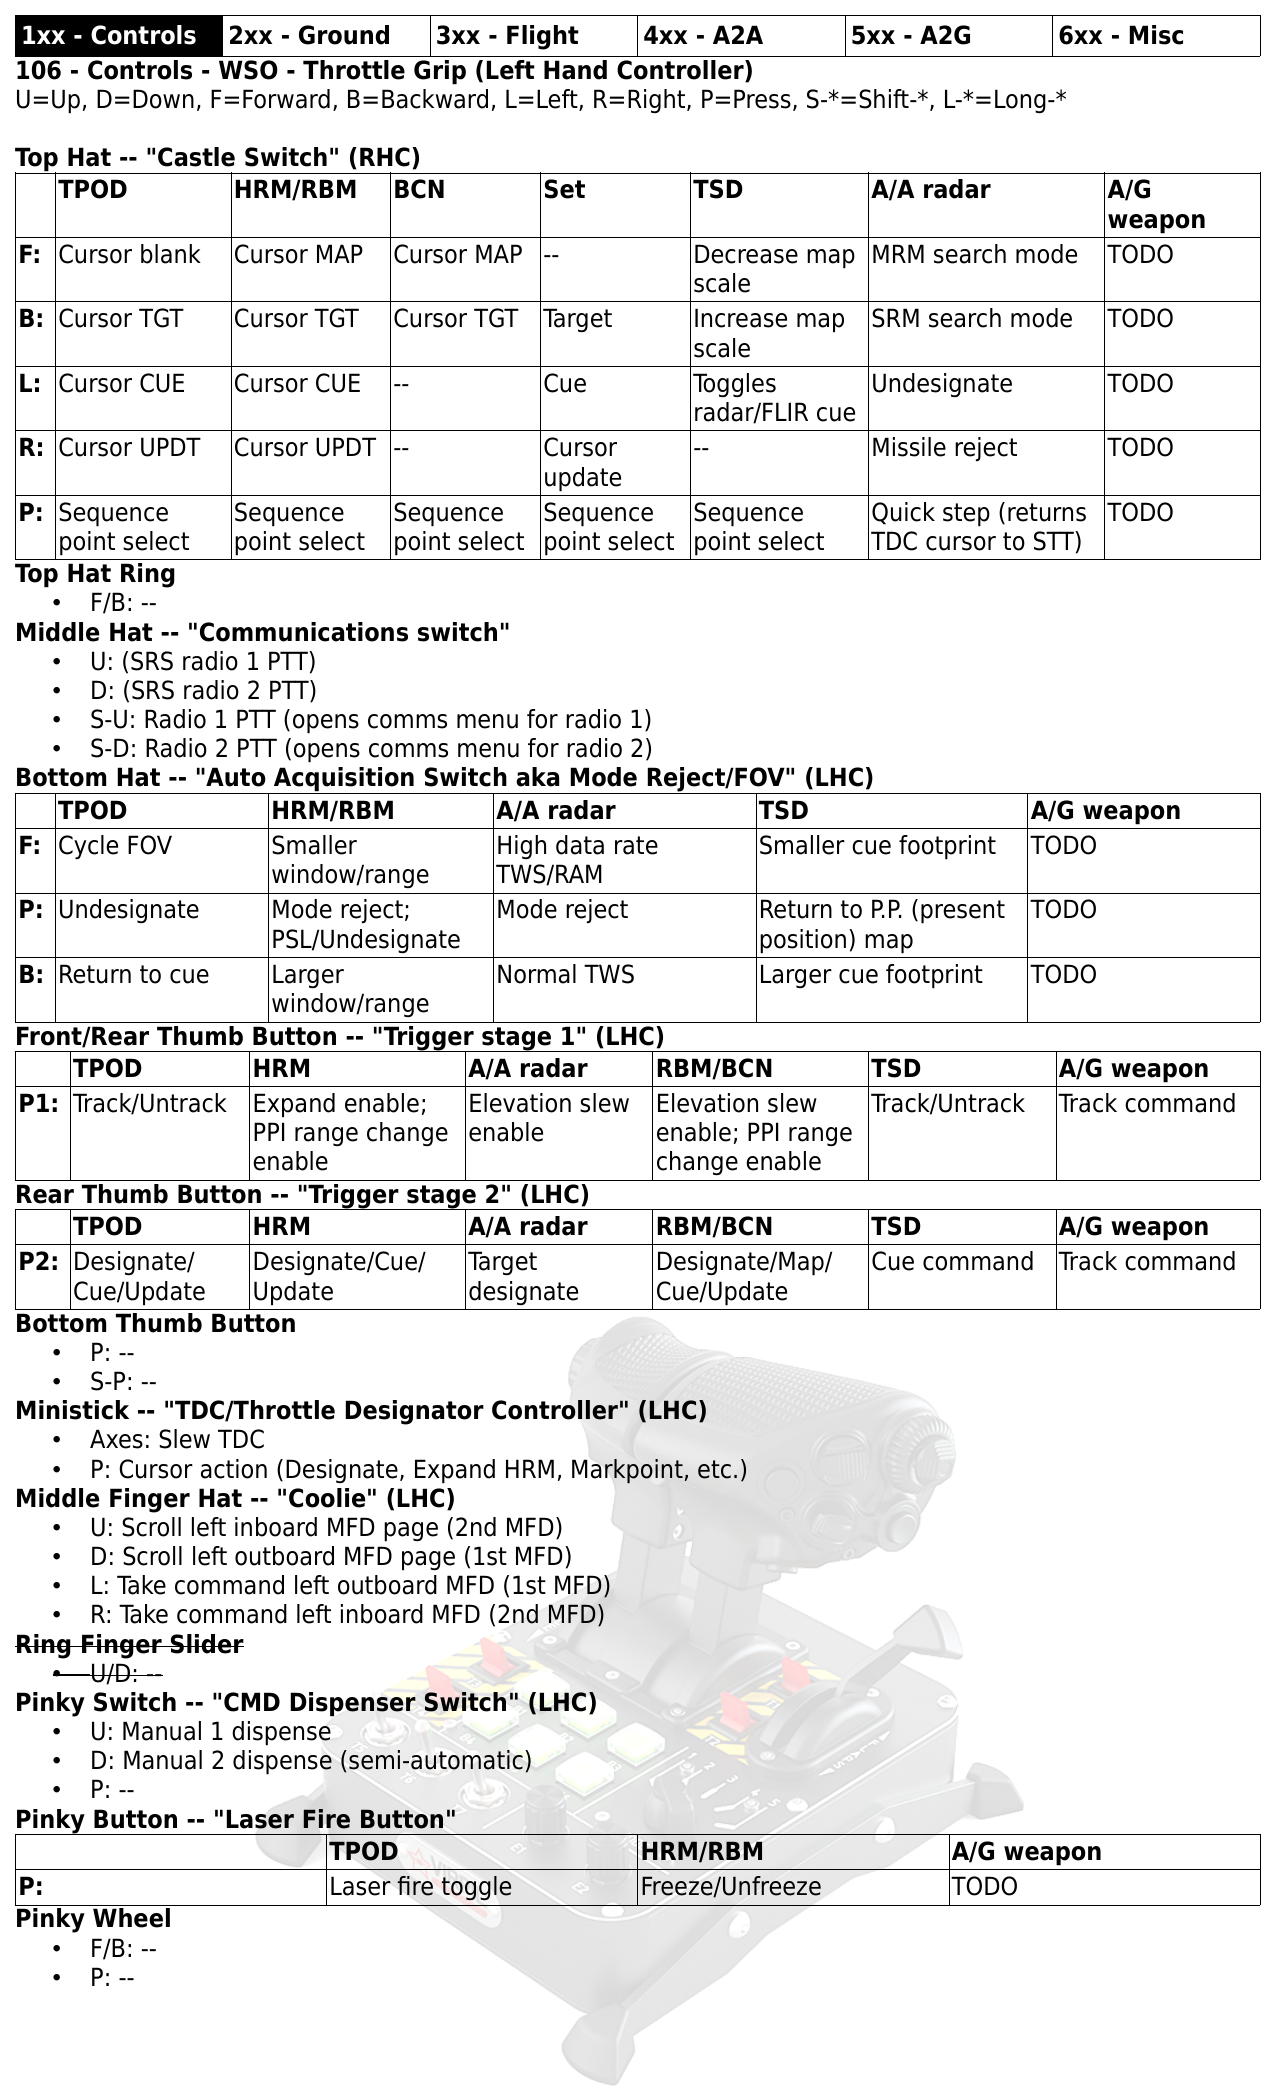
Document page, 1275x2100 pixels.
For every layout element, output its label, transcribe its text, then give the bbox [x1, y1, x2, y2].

text Pinky Button -- "Laser Fire Button" [1045, 1805, 1260, 1834]
list L: Take command left outboard MFD (1st MFD) [52, 1571, 230, 1601]
table_cell TODO [1105, 496, 1260, 559]
table_cell Return to P.P. (present position) map [757, 894, 1027, 957]
text Ministick -- "TDC/Throttle Designator Controller" (LHC) [1045, 1396, 1260, 1426]
table_header TPOD [56, 794, 268, 828]
table_cell P1: [16, 1087, 70, 1180]
table_cell F: [16, 829, 55, 893]
table_header TPOD [71, 1210, 249, 1244]
table_header A/A radar [466, 1210, 652, 1244]
table_header TSD [691, 174, 868, 237]
table_cell SRM search mode [869, 302, 1104, 366]
table_cell Mode reject; PSL/Undesignate [269, 894, 493, 957]
list [1045, 1934, 1260, 1963]
table_cell -- [391, 367, 540, 430]
table_header [16, 174, 55, 237]
text 106 - Controls - WSO - Throttle Grip (Left Hand Controller) [15, 57, 1260, 85]
table_cell Cursor UPDT [232, 431, 390, 495]
table_header Set [541, 174, 690, 237]
table_header A/G weapon [1057, 1210, 1260, 1244]
list P: -- [52, 1338, 230, 1367]
table_cell Cycle FOV [56, 829, 268, 893]
table_cell -- [391, 431, 540, 495]
table_cell Toggles radar/FLIR cue [691, 367, 868, 430]
list [1045, 1776, 1260, 1805]
table_header TSD [869, 1210, 1056, 1244]
text U=Up, D=Down, F=Forward, B=Backward, L=Left, R=Right, P=Press, S-*=Shift-*, L-*=Long-* [15, 85, 1260, 114]
list D: (SRS radio 2 PTT) [52, 676, 1260, 705]
table_cell Sequence point select [232, 496, 390, 559]
table_cell Sequence point select [391, 496, 540, 559]
table_header A/A radar [869, 174, 1104, 237]
table_cell P: [16, 1870, 230, 1904]
table_cell Sequence point select [56, 496, 231, 559]
table_cell Increase map scale [691, 302, 868, 366]
table_header A/G weapon [1028, 794, 1260, 828]
list U: Scroll left inboard MFD page (2nd MFD) [52, 1513, 230, 1542]
text Pinky Wheel [15, 1906, 230, 1934]
table_cell TODO [1105, 238, 1260, 301]
table_header 3xx - Flight [431, 16, 637, 56]
table_header HRM/RBM [232, 174, 390, 237]
table_cell Cursor UPDT [56, 431, 231, 495]
table_header A/G weapon [1105, 174, 1260, 237]
table_cell Cursor MAP [232, 238, 390, 301]
table_header HRM/RBM [269, 794, 493, 828]
table_cell Cursor blank [56, 238, 231, 301]
list U/D: -- [52, 1659, 230, 1688]
table_cell Target [541, 302, 690, 366]
table_header 2xx - Ground [223, 16, 430, 56]
list [1045, 1338, 1260, 1367]
table_cell Cursor CUE [232, 367, 390, 430]
text [1045, 1906, 1260, 1934]
table_cell Smaller window/range [269, 829, 493, 893]
table_header [16, 1210, 70, 1244]
list P: -- [52, 1776, 230, 1805]
list P: Cursor action (Designate, Expand HRM, Markpoint, etc.) [1045, 1455, 1260, 1484]
text Ministick -- "TDC/Throttle Designator Controller" (LHC) [15, 1396, 230, 1426]
list S-P: -- [52, 1367, 230, 1396]
text Pinky Button -- "Laser Fire Button" [15, 1805, 230, 1834]
table_cell Designate/Map/Cue/Update [653, 1245, 868, 1307]
list L: Take command left outboard MFD (1st MFD) [1045, 1571, 1260, 1601]
table_cell -- [541, 238, 690, 301]
table_cell TODO [1105, 431, 1260, 495]
table_cell TODO [1028, 958, 1260, 1022]
text Ring Finger Slider [1045, 1630, 1260, 1659]
table_cell L: [16, 367, 55, 430]
text Middle Finger Hat -- "Coolie" (LHC) [1045, 1484, 1260, 1513]
table_cell Mode reject [494, 894, 756, 957]
list Axes: Slew TDC [52, 1426, 230, 1455]
text Middle Hat -- "Communications switch" [15, 618, 1260, 647]
text Rear Thumb Button -- "Trigger stage 2" (LHC) [15, 1181, 1260, 1209]
list U: Scroll left inboard MFD page (2nd MFD) [1045, 1513, 1260, 1542]
table_cell TODO [1028, 829, 1260, 893]
list S-U: Radio 1 PTT (opens comms menu for radio 1) [52, 705, 1260, 734]
list F/B: -- [52, 589, 1260, 618]
table_header TPOD [56, 174, 231, 237]
list [1045, 1963, 1260, 1992]
text Ring Finger Slider [15, 1630, 230, 1646]
table_cell P: [16, 894, 55, 957]
list P: Cursor action (Designate, Expand HRM, Markpoint, etc.) [52, 1455, 230, 1484]
list D: Scroll left outboard MFD page (1st MFD) [52, 1542, 230, 1571]
table_cell Designate/Cue/Update [71, 1245, 249, 1309]
table_cell Sequence point select [541, 496, 690, 559]
table_cell MRM search mode [869, 238, 1104, 301]
table_cell Cursor TGT [56, 302, 231, 366]
table_header A/G weapon [1057, 1052, 1260, 1086]
list Axes: Slew TDC [1045, 1426, 1260, 1455]
table_cell B: [16, 302, 55, 366]
list D: Manual 2 dispense (semi-automatic) [1045, 1746, 1260, 1776]
text Ring Finger Slider [15, 1647, 230, 1659]
text Pinky Switch -- "CMD Dispenser Switch" (LHC) [1045, 1688, 1260, 1717]
text Bottom Hat -- "Auto Acquisition Switch aka Mode Reject/FOV" (LHC) [15, 764, 1260, 793]
table_header [16, 794, 55, 828]
table_cell Undesignate [56, 894, 268, 957]
table_cell Elevation slew enable; PPI range change enable [653, 1087, 868, 1180]
table_cell Smaller cue footprint [757, 829, 1027, 893]
table_cell Track/Untrack [71, 1087, 249, 1180]
table_cell TODO [1105, 367, 1260, 430]
table_cell Sequence point select [691, 496, 868, 559]
table_cell Undesignate [869, 367, 1104, 430]
text Bottom Thumb Button [1045, 1310, 1260, 1338]
table_header HRM [250, 1210, 465, 1244]
table_cell TODO [1105, 302, 1260, 366]
table_cell Return to cue [56, 958, 268, 1022]
table_cell R: [16, 431, 55, 495]
table_header 4xx - A2A [638, 16, 845, 56]
table_cell Larger window/range [269, 958, 493, 1022]
table_cell F: [16, 238, 55, 301]
table_header [16, 1052, 70, 1086]
table_header RBM/BCN [653, 1052, 868, 1086]
table_header 5xx - A2G [846, 16, 1052, 56]
table_cell Expand enable; PPI range change enable [250, 1087, 465, 1180]
table_header BCN [391, 174, 540, 237]
text Top Hat -- "Castle Switch" (RHC) [15, 143, 1260, 172]
table_header RBM/BCN [653, 1210, 868, 1244]
table_cell Normal TWS [494, 958, 756, 1022]
table_cell Decrease map scale [691, 238, 868, 301]
list U: (SRS radio 1 PTT) [52, 647, 1260, 676]
table_header A/G weapon [1045, 1835, 1260, 1869]
list R: Take command left inboard MFD (2nd MFD) [1045, 1601, 1260, 1630]
table_cell Track/Untrack [869, 1087, 1056, 1180]
table_header TSD [757, 794, 1027, 828]
table_cell Cursor CUE [56, 367, 231, 430]
list U: Manual 1 dispense [52, 1717, 230, 1746]
table_cell P: [16, 496, 55, 559]
table_header TSD [869, 1052, 1056, 1086]
list R: Take command left inboard MFD (2nd MFD) [52, 1601, 230, 1630]
text Pinky Switch -- "CMD Dispenser Switch" (LHC) [15, 1688, 230, 1717]
table_cell Cursor TGT [391, 302, 540, 366]
list [1045, 1367, 1260, 1396]
table_cell Missile reject [869, 431, 1104, 495]
table_cell Target designate [466, 1245, 652, 1307]
table_header HRM [250, 1052, 465, 1086]
table_cell Cursor TGT [232, 302, 390, 366]
table_cell P2: [16, 1245, 70, 1309]
table_cell Cue [541, 367, 690, 430]
list [1045, 1659, 1260, 1688]
table_header A/A radar [466, 1052, 652, 1086]
text Bottom Thumb Button [15, 1310, 230, 1338]
table_cell Larger cue footprint [757, 958, 1027, 1022]
list F/B: -- [52, 1934, 230, 1963]
list D: Manual 2 dispense (semi-automatic) [52, 1746, 230, 1776]
list S-D: Radio 2 PTT (opens comms menu for radio 2) [52, 734, 1260, 764]
table_cell TODO [1028, 894, 1260, 957]
table_cell B: [16, 958, 55, 1022]
text Front/Rear Thumb Button -- "Trigger stage 1" (LHC) [15, 1023, 1260, 1051]
text Top Hat Ring [15, 560, 1260, 589]
table_cell Designate/Cue/Update [250, 1245, 465, 1307]
list U: Manual 1 dispense [1045, 1717, 1260, 1746]
table_cell Cue command [869, 1245, 1056, 1309]
table_cell TODO [1045, 1870, 1260, 1904]
table_header TPOD [71, 1052, 249, 1086]
table_header 1xx - Controls [16, 16, 222, 56]
table_cell Cursor MAP [391, 238, 540, 301]
table_cell Track command [1057, 1245, 1260, 1309]
table_cell Quick step (returns TDC cursor to STT) [869, 496, 1104, 559]
table_cell Elevation slew enable [466, 1087, 652, 1180]
list D: Scroll left outboard MFD page (1st MFD) [1045, 1542, 1260, 1571]
table_cell Track command [1057, 1087, 1260, 1180]
table_cell High data rate TWS/RAM [494, 829, 756, 893]
table_header [16, 1835, 230, 1869]
table_cell -- [691, 431, 868, 495]
table_cell Cursor update [541, 431, 690, 495]
table_header 6xx - Misc [1053, 16, 1260, 56]
text Middle Finger Hat -- "Coolie" (LHC) [15, 1484, 230, 1513]
list P: -- [52, 1963, 230, 1992]
table_header A/A radar [494, 794, 756, 828]
